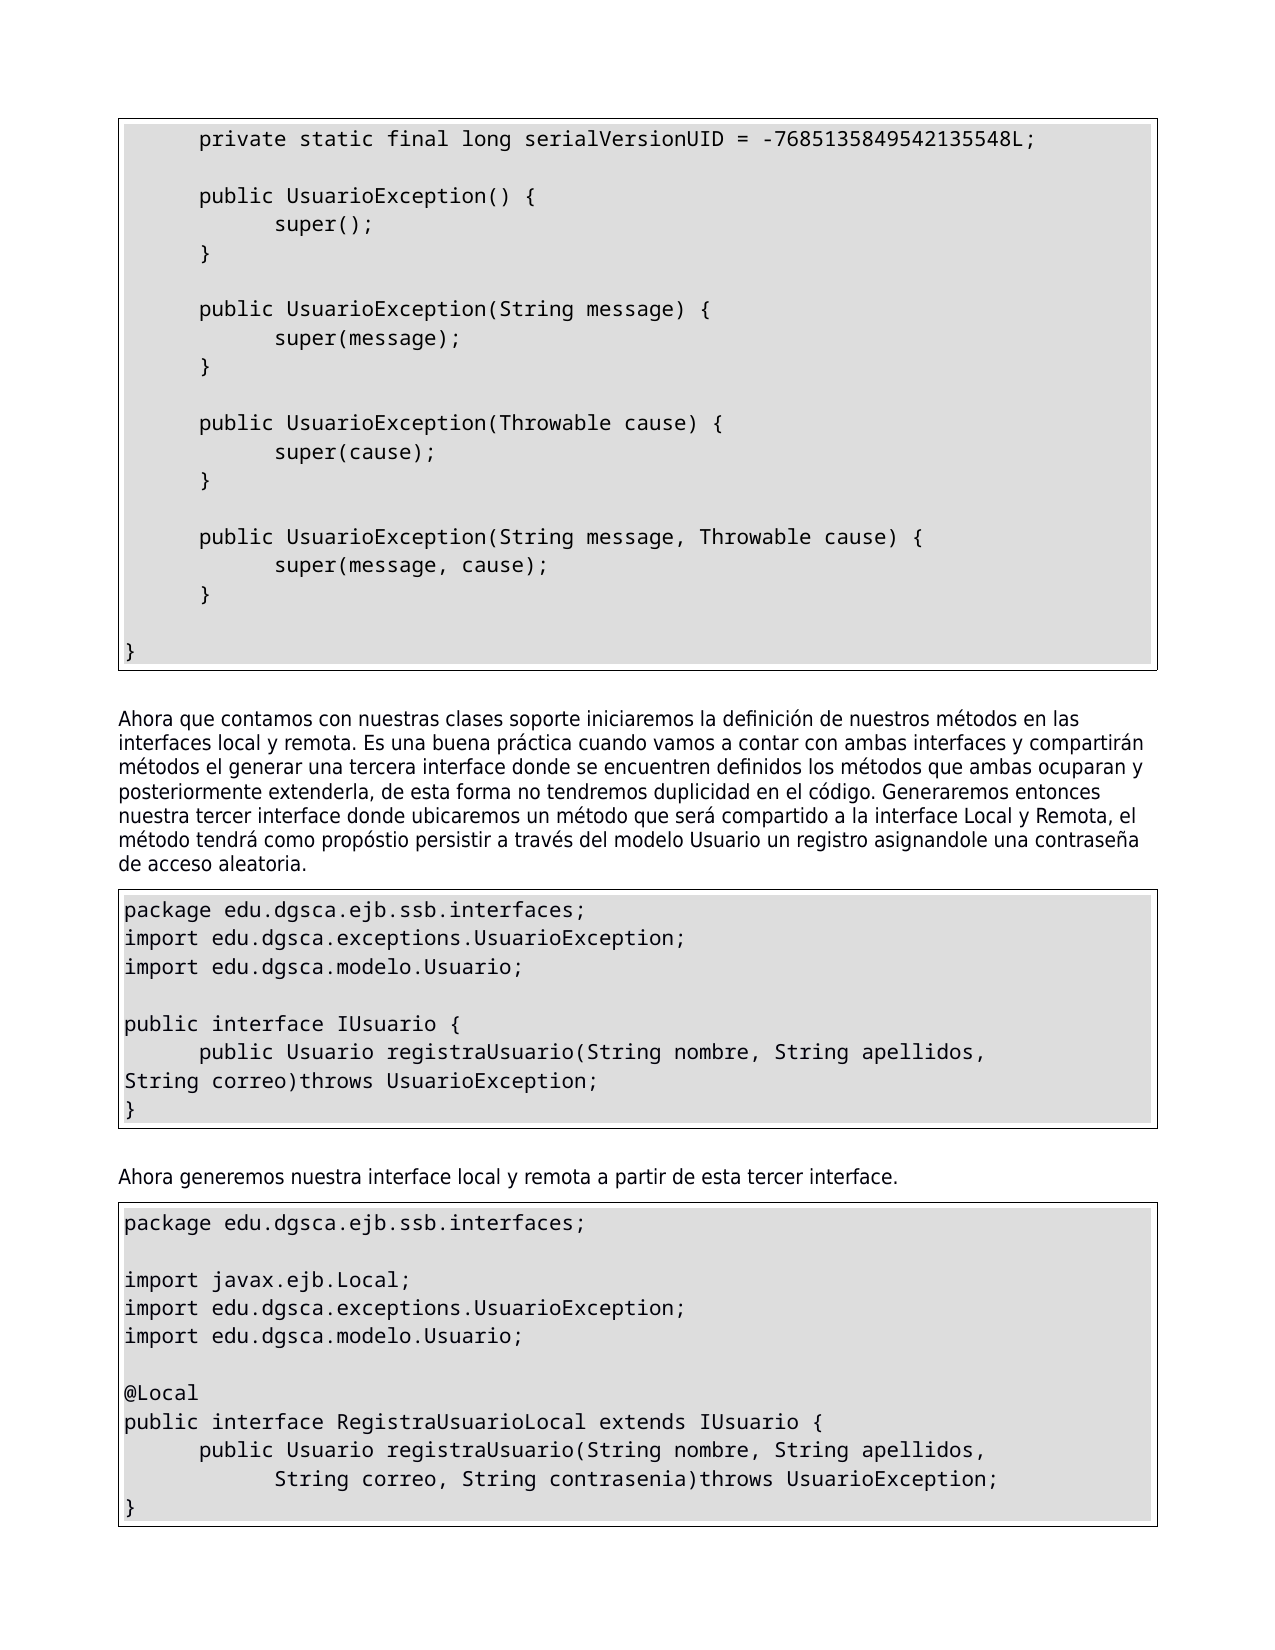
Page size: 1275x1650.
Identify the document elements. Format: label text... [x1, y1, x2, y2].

table_header package edu.dgsca.ejb.ssb.interfaces; import edu.dgsca.exceptions.UsuarioException; import edu.dgsca.modelo.Usuario; public interface IUsuario { public Usuario registraUsuario(String nombre, String apellidos, String correo)throws UsuarioException; } [119, 890, 1157, 1128]
table_header private static final long serialVersionUID = -7685135849542135548L; public UsuarioException() { super(); } public UsuarioException(String message) { super(message); } public UsuarioException(Throwable cause) { super(cause); } public UsuarioException(String message, Throwable cause) { super(message, cause); } } [119, 119, 1157, 670]
table_header package edu.dgsca.ejb.ssb.interfaces; import javax.ejb.Local; import edu.dgsca.exceptions.UsuarioException; import edu.dgsca.modelo.Usuario; @Local public interface RegistraUsuarioLocal extends IUsuario { public Usuario registraUsuario(String nombre, String apellidos, String correo, String contrasenia)throws UsuarioException; } [119, 1203, 1157, 1526]
text Ahora generemos nuestra interface local y remota a partir de esta tercer interface. [118, 1165, 1157, 1189]
text Ahora que contamos con nuestras clases soporte iniciaremos la definición de nuestros métodos en las interfaces local y remota. Es una buena práctica cuando vamos a contar con ambas interfaces y compartirán métodos el generar una tercera interface donde se encuentren definidos los métodos que ambas ocuparan y posteriormente extenderla, de esta forma no tendremos duplicidad en el código. Generaremos entonces nuestra tercer interface donde ubicaremos un método que será compartido a la interface Local y Remota, el método tendrá como propóstio persistir a través del modelo Usuario un registro asignandole una contraseña de acceso aleatoria. [118, 707, 1157, 877]
